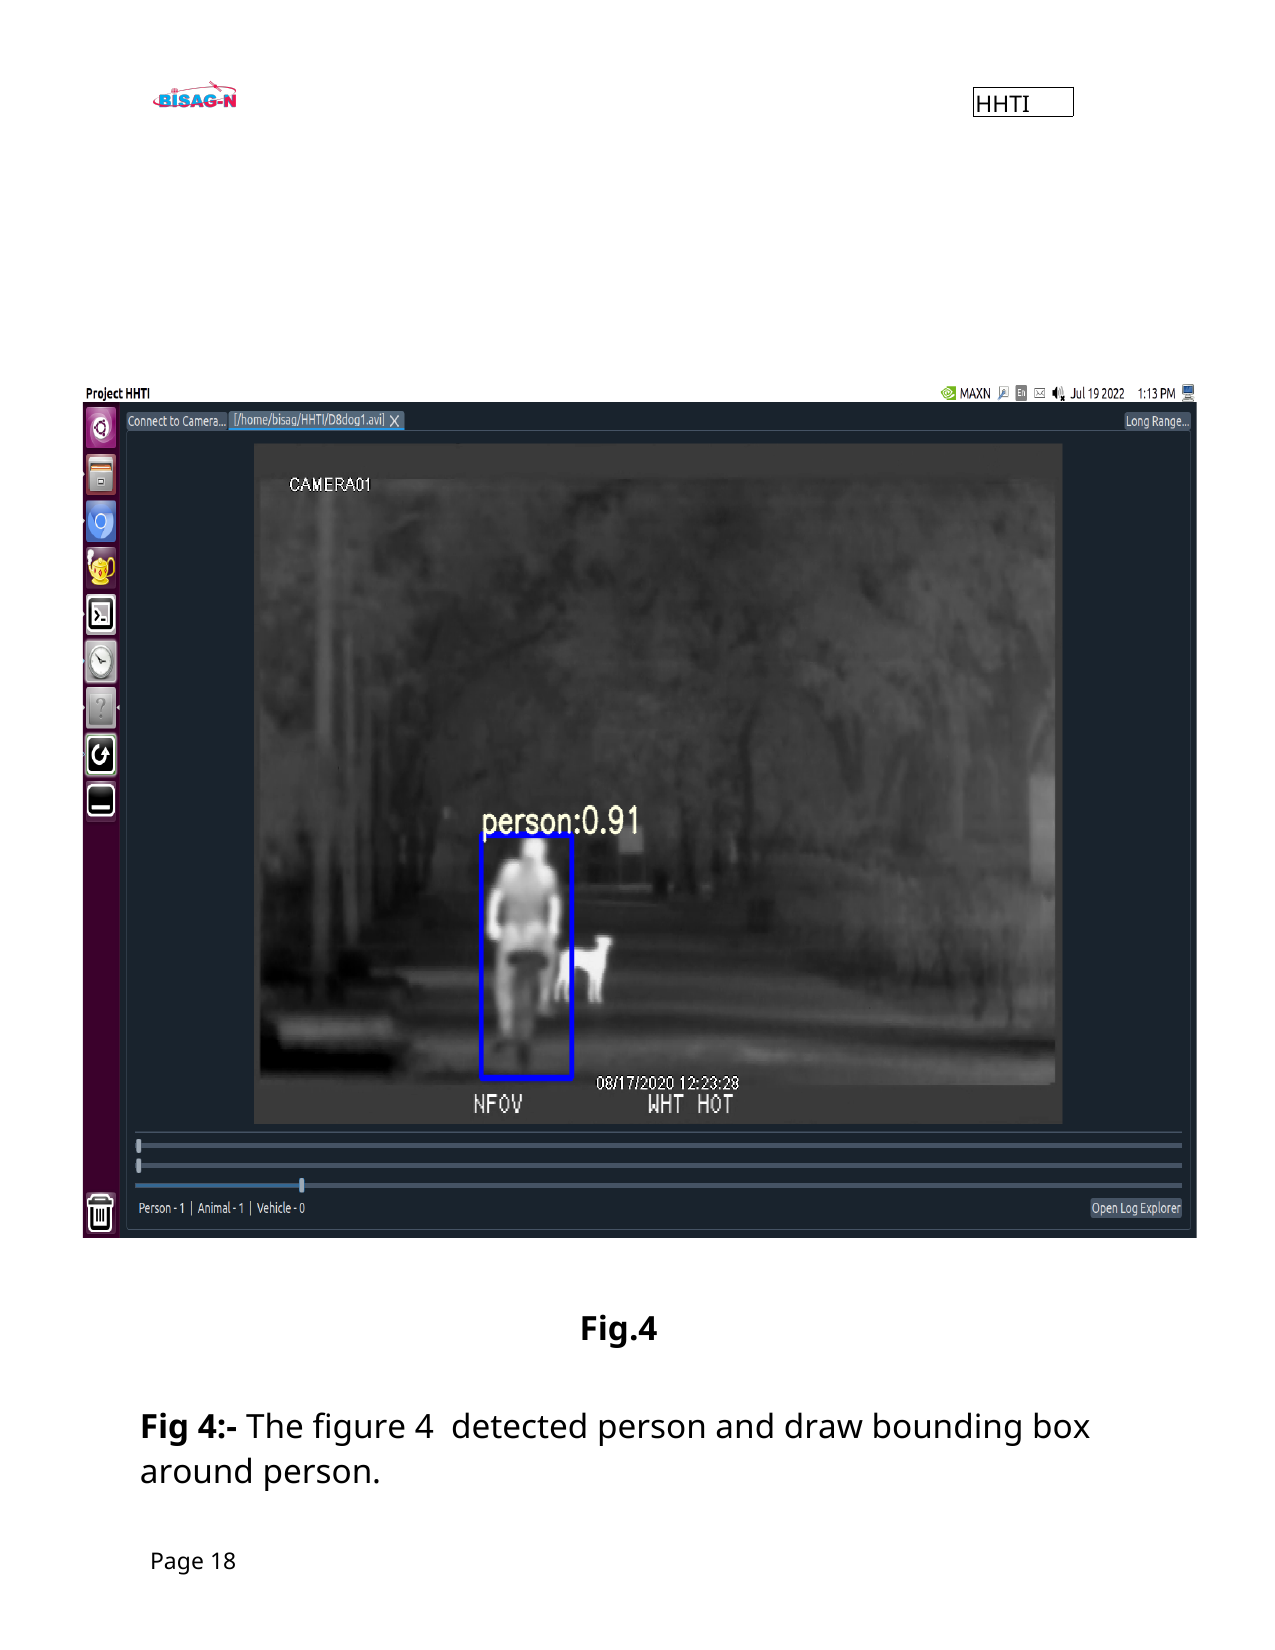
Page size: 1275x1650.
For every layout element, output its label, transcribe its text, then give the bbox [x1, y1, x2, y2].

text Fig.4 [139, 1305, 1097, 1350]
picture [82, 383, 1197, 1238]
text Fig 4:- The figure 4 detected person and draw bounding box around person. [139, 1402, 1275, 1493]
picture [153, 78, 236, 110]
